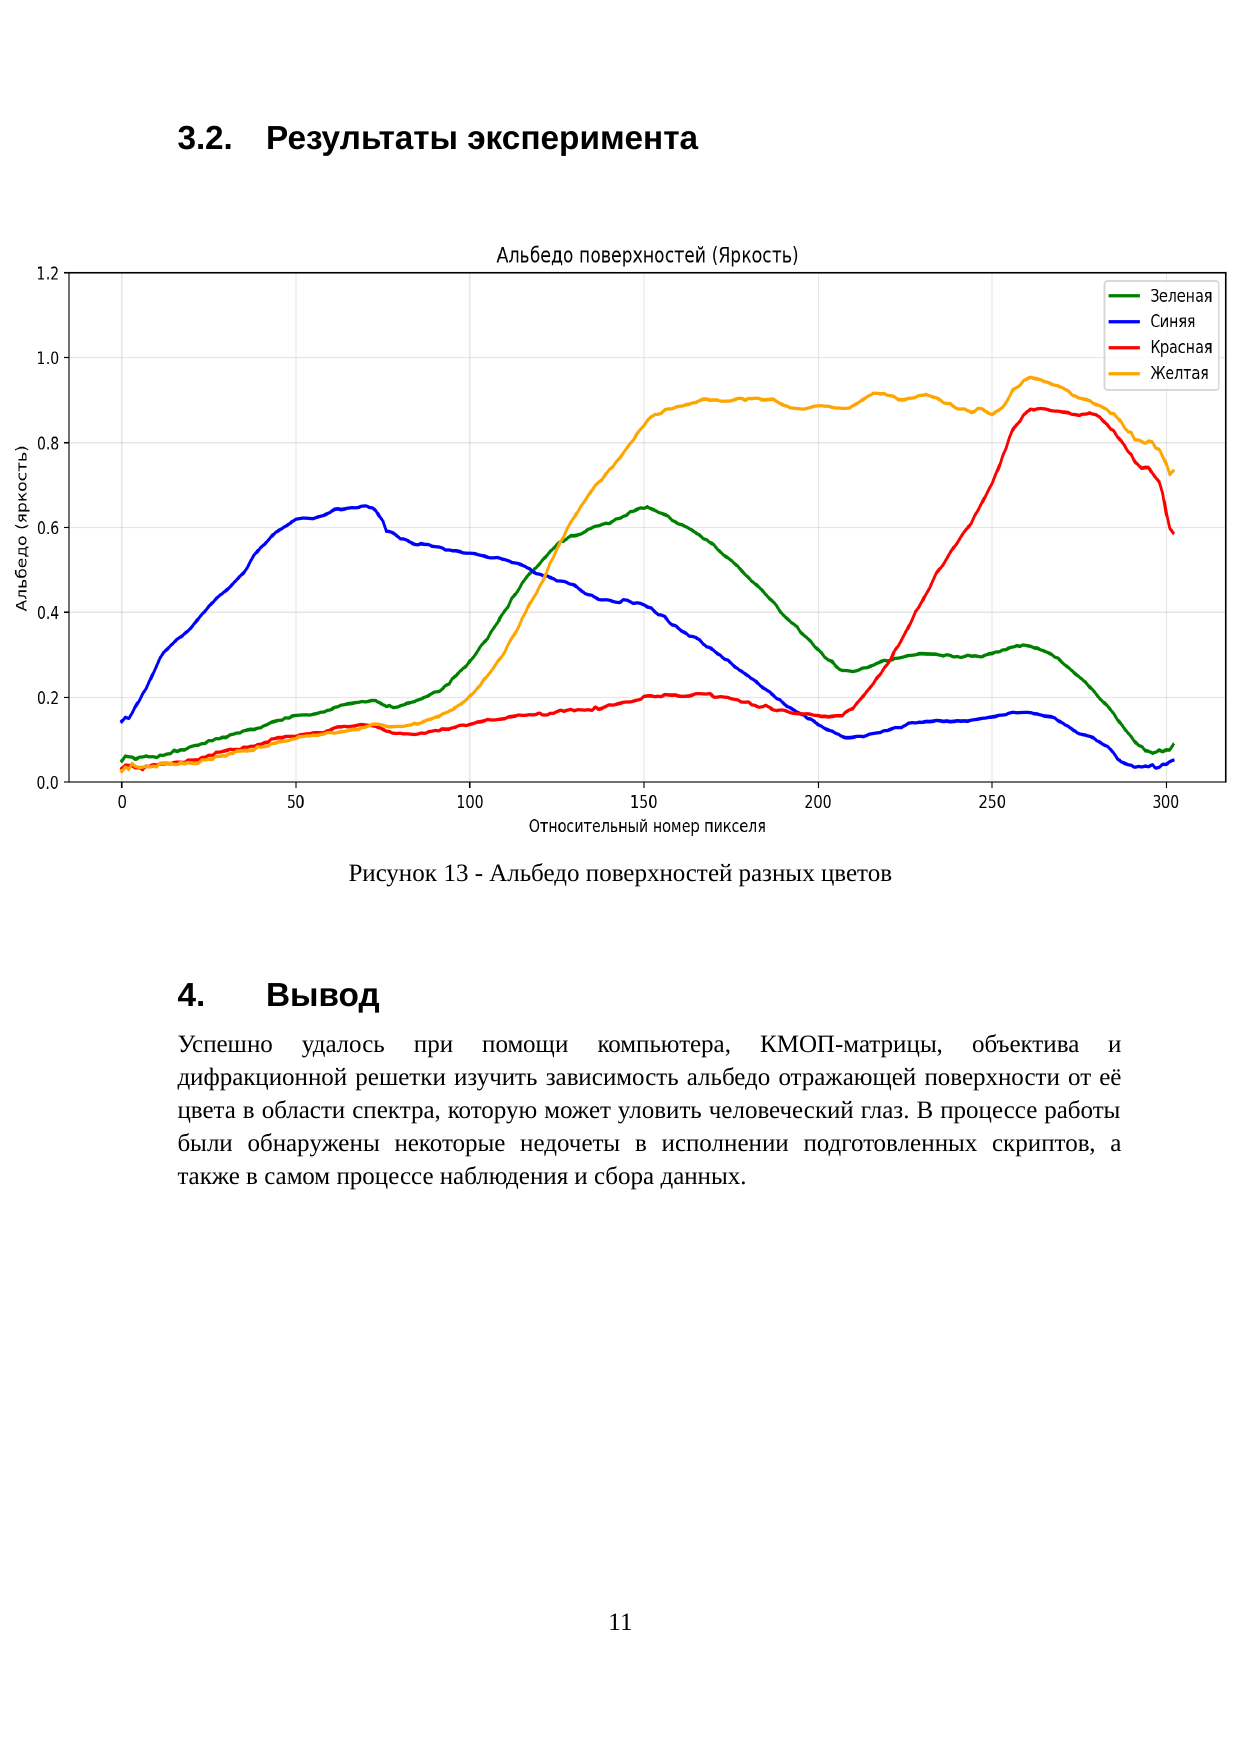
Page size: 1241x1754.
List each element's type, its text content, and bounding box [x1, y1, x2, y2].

subtitle Вывод [177, 975, 1093, 1014]
subtitle Результаты эксперимента [177, 118, 1093, 157]
picture [0, 233, 1241, 854]
text Рисунок 13 - Альбедо поверхностей разных цветов [118, 854, 1122, 887]
text Успешно удалось при помощи компьютера, КМОП-матрицы, объектива и дифракционной решетки изучить зависимость альбедо отражающей поверхности от её цвета в области спектра, которую может уловить человеческий глаз. В процессе работы были обнаружены некоторые недочеты в исполнении подготовленных скриптов, а также в самом процессе наблюдения и сбора данных. [177, 1029, 1122, 1190]
